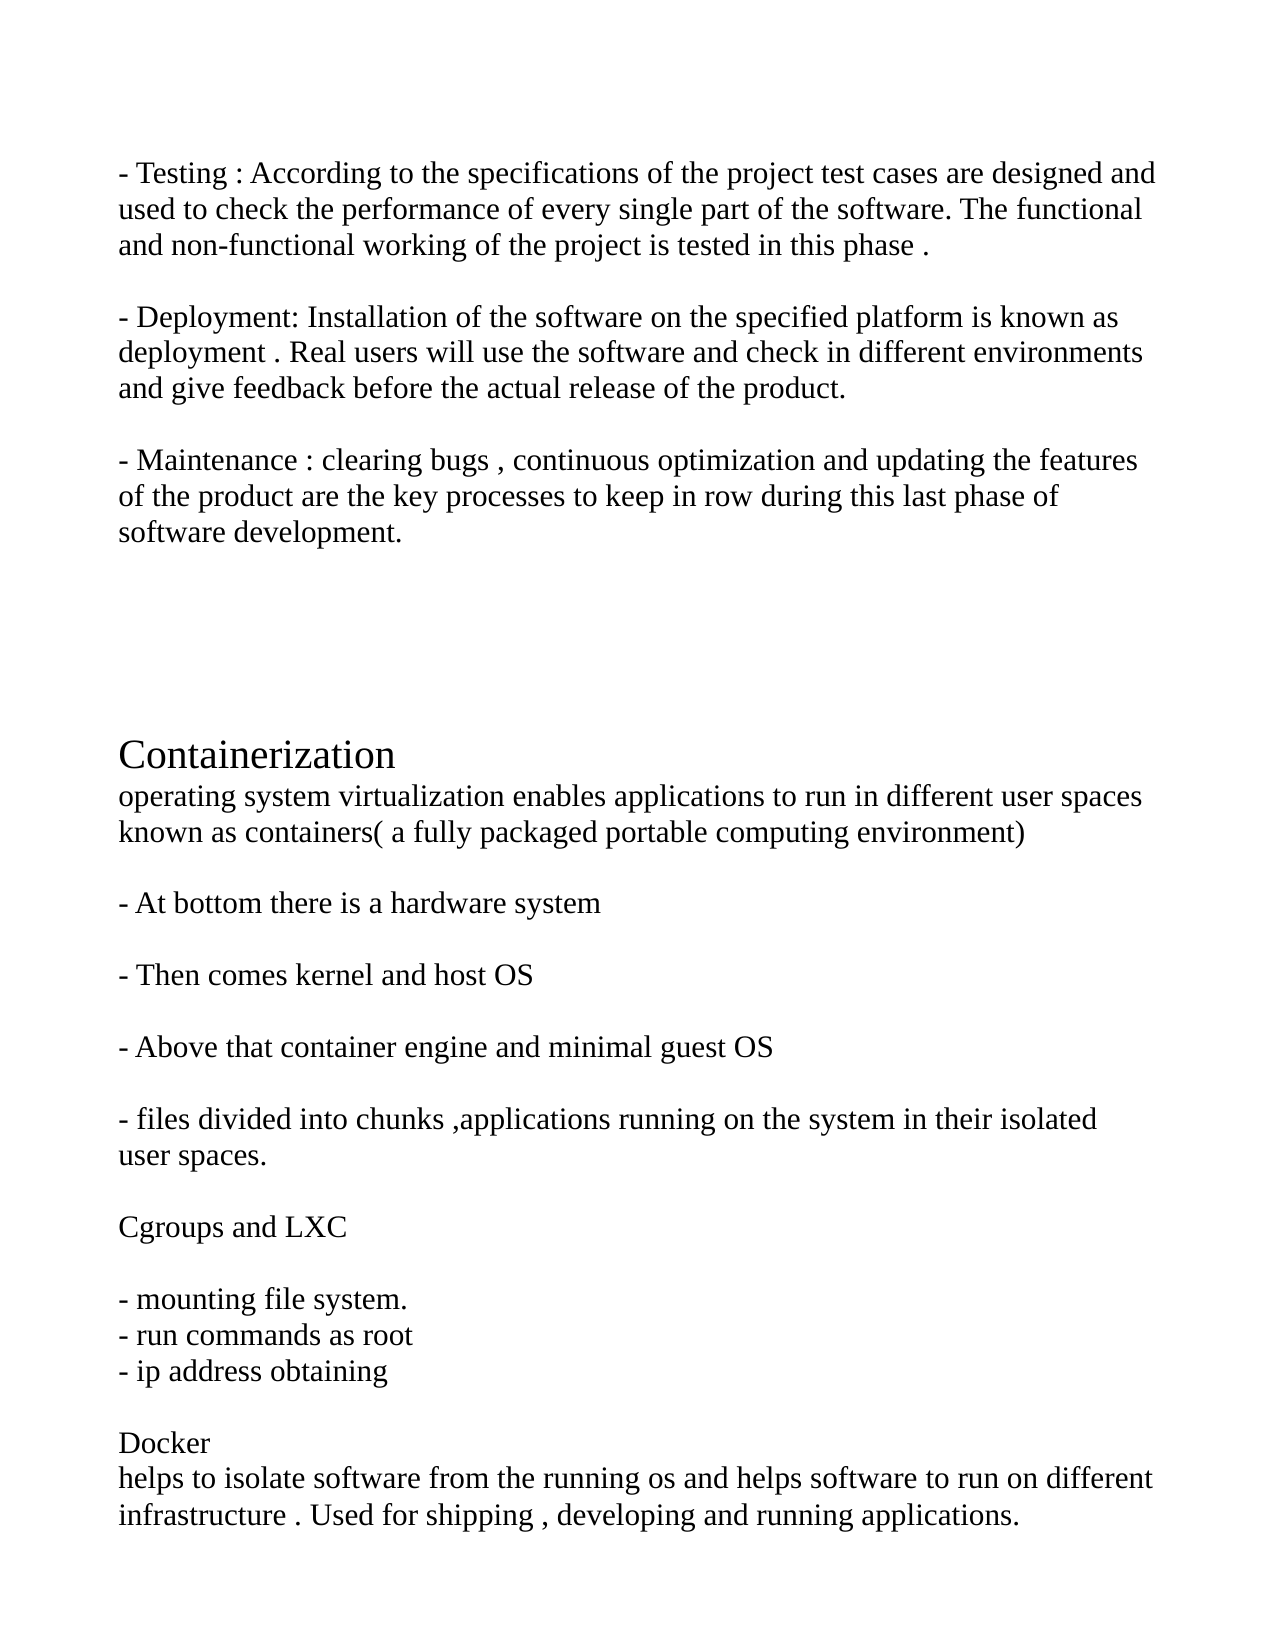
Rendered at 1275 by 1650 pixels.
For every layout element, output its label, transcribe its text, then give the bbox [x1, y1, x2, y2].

text - Deployment: Installation of the software on the specified platform is known as deployment . Real users will use the software and check in different environments and give feedback before the actual release of the product. [118, 298, 1157, 406]
text - Testing : According to the specifications of the project test cases are designed and used to check the performance of every single part of the software. The functional and non-functional working of the project is tested in this phase . [118, 154, 1157, 262]
text Cgroups and LXC [118, 1208, 1157, 1244]
text operating system virtualization enables applications to run in different user spaces known as containers( a fully packaged portable computing environment) [118, 777, 1157, 849]
text - Maintenance : clearing bugs , continuous optimization and updating the features of the product are the key processes to keep in row during this last phase of software development. [118, 442, 1157, 549]
text - Then comes kernel and host OS [118, 957, 1157, 993]
text helps to isolate software from the running os and helps software to run on different infrastructure . Used for shipping , developing and running applications. [118, 1460, 1157, 1532]
text Containerization [118, 729, 1157, 777]
text - At bottom there is a hardware system [118, 885, 1157, 921]
text - Above that container engine and minimal guest OS [118, 1028, 1157, 1064]
text Docker [118, 1424, 1157, 1460]
text - run commands as root [118, 1316, 1157, 1352]
text - mounting file system. [118, 1280, 1157, 1316]
text - ip address obtaining [118, 1352, 1157, 1388]
text - files divided into chunks ,applications running on the system in their isolated user spaces. [118, 1100, 1157, 1172]
